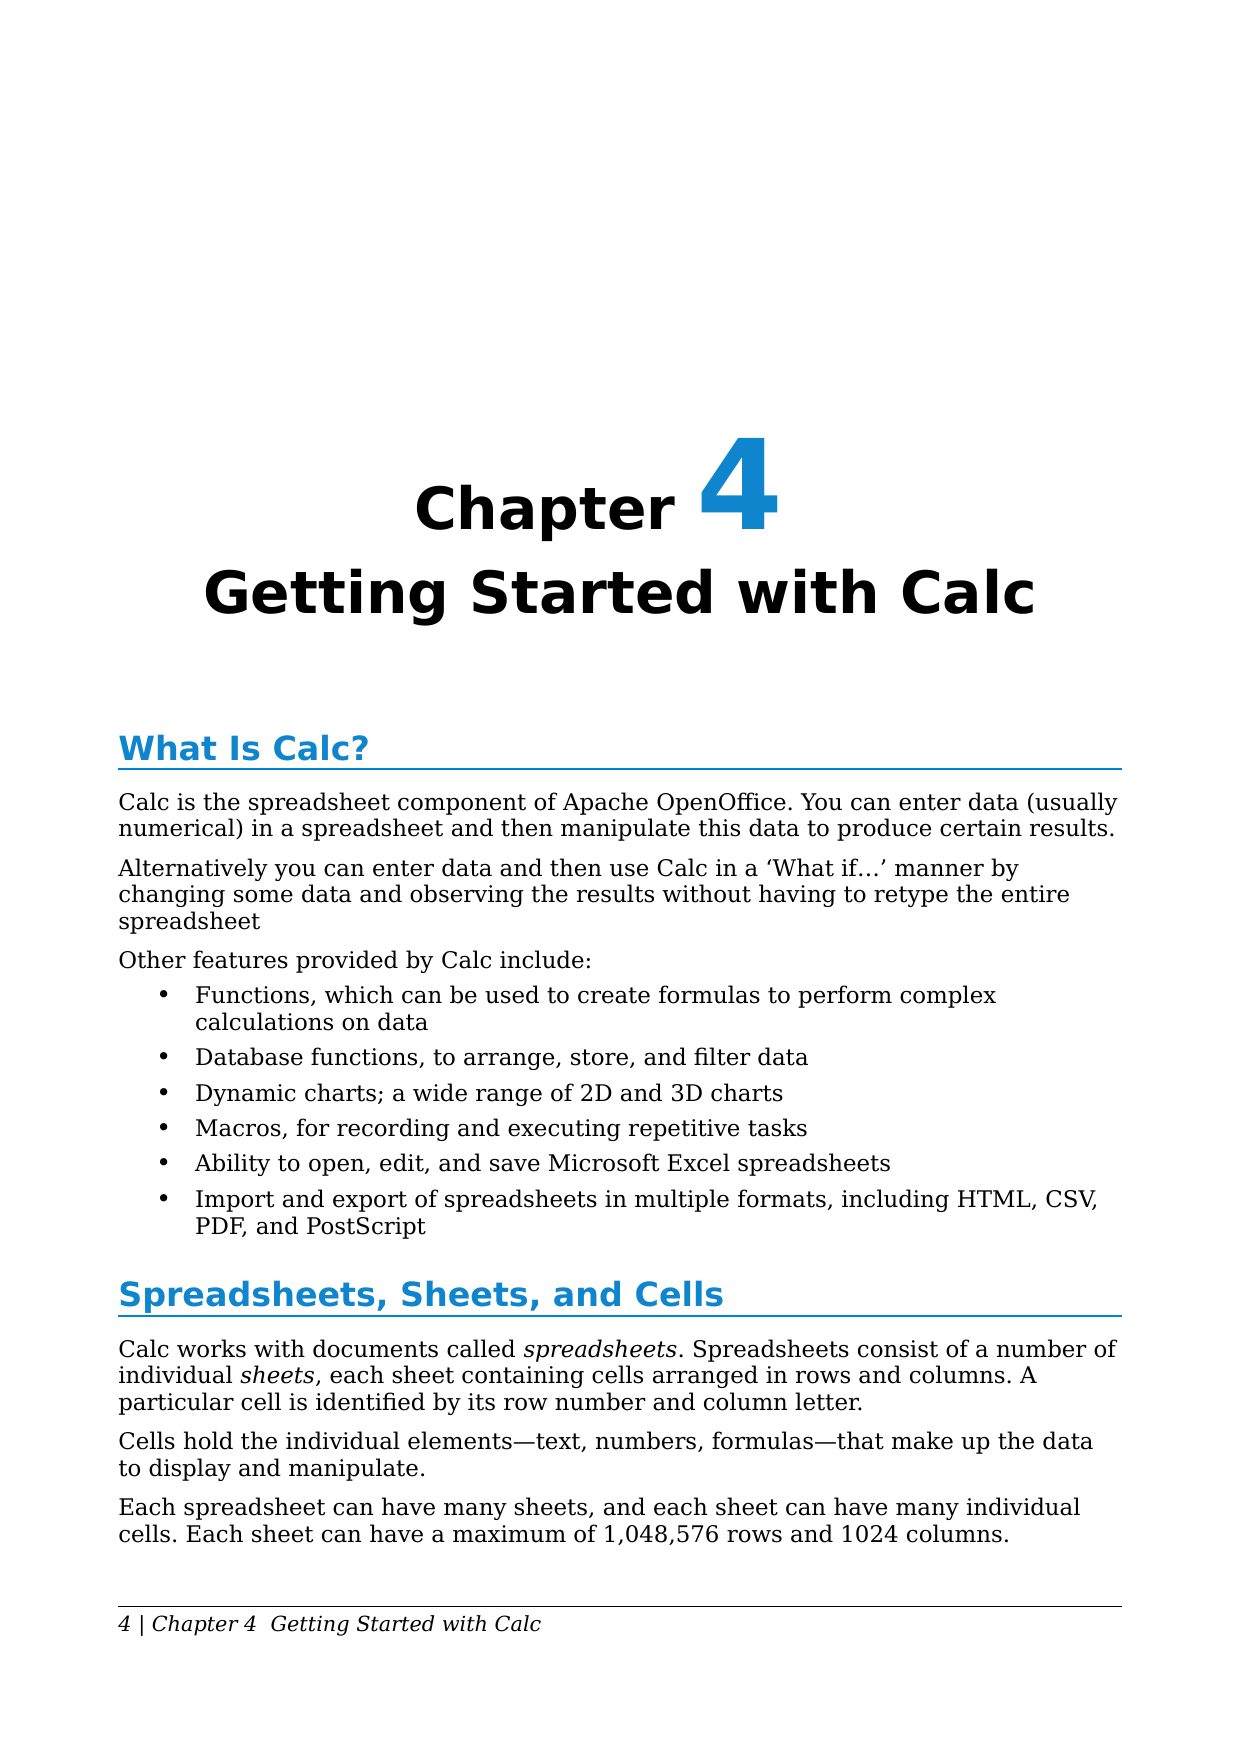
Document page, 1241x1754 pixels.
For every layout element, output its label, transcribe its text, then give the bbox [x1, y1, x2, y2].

text Calc is the spreadsheet component of Apache OpenOffice. You can enter data (usually numerical) in a spreadsheet and then manipulate this data to produce certain results. [118, 789, 1122, 842]
list Ability to open, edit, and save Microsoft Excel spreadsheets [156, 1149, 1122, 1178]
subtitle What Is Calc? [118, 729, 1122, 768]
list Functions, which can be used to create formulas to perform complex calculations on data [156, 980, 1122, 1036]
text Cells hold the individual elements—text, numbers, formulas—that make up the data to display and manipulate. [118, 1428, 1122, 1482]
subtitle Spreadsheets, Sheets, and Cells [118, 1276, 1122, 1315]
text Alternatively you can enter data and then use Calc in a ‘What if…’ manner by changing some data and observing the results without having to retype the entire spreadsheet [118, 855, 1122, 935]
list Macros, for recording and executing repetitive tasks [156, 1113, 1122, 1142]
text Each spreadsheet can have many sheets, and each sheet can have many individual cells. Each sheet can have a maximum of 1,048,576 rows and 1024 columns. [118, 1494, 1122, 1547]
subtitle Chapter 4 Getting Started with Calc [118, 413, 1122, 627]
list Database functions, to arrange, store, and filter data [156, 1042, 1122, 1072]
list Dynamic charts; a wide range of 2D and 3D charts [156, 1078, 1122, 1107]
list Import and export of spreadsheets in multiple formats, including HTML, CSV, PDF, and PostScript [156, 1184, 1122, 1240]
text Calc works with documents called spreadsheets. Spreadsheets consist of a number of individual sheets, each sheet containing cells arranged in rows and columns. A particular cell is identified by its row number and column letter. [118, 1336, 1122, 1416]
list Other features provided by Calc include: [118, 947, 1122, 974]
